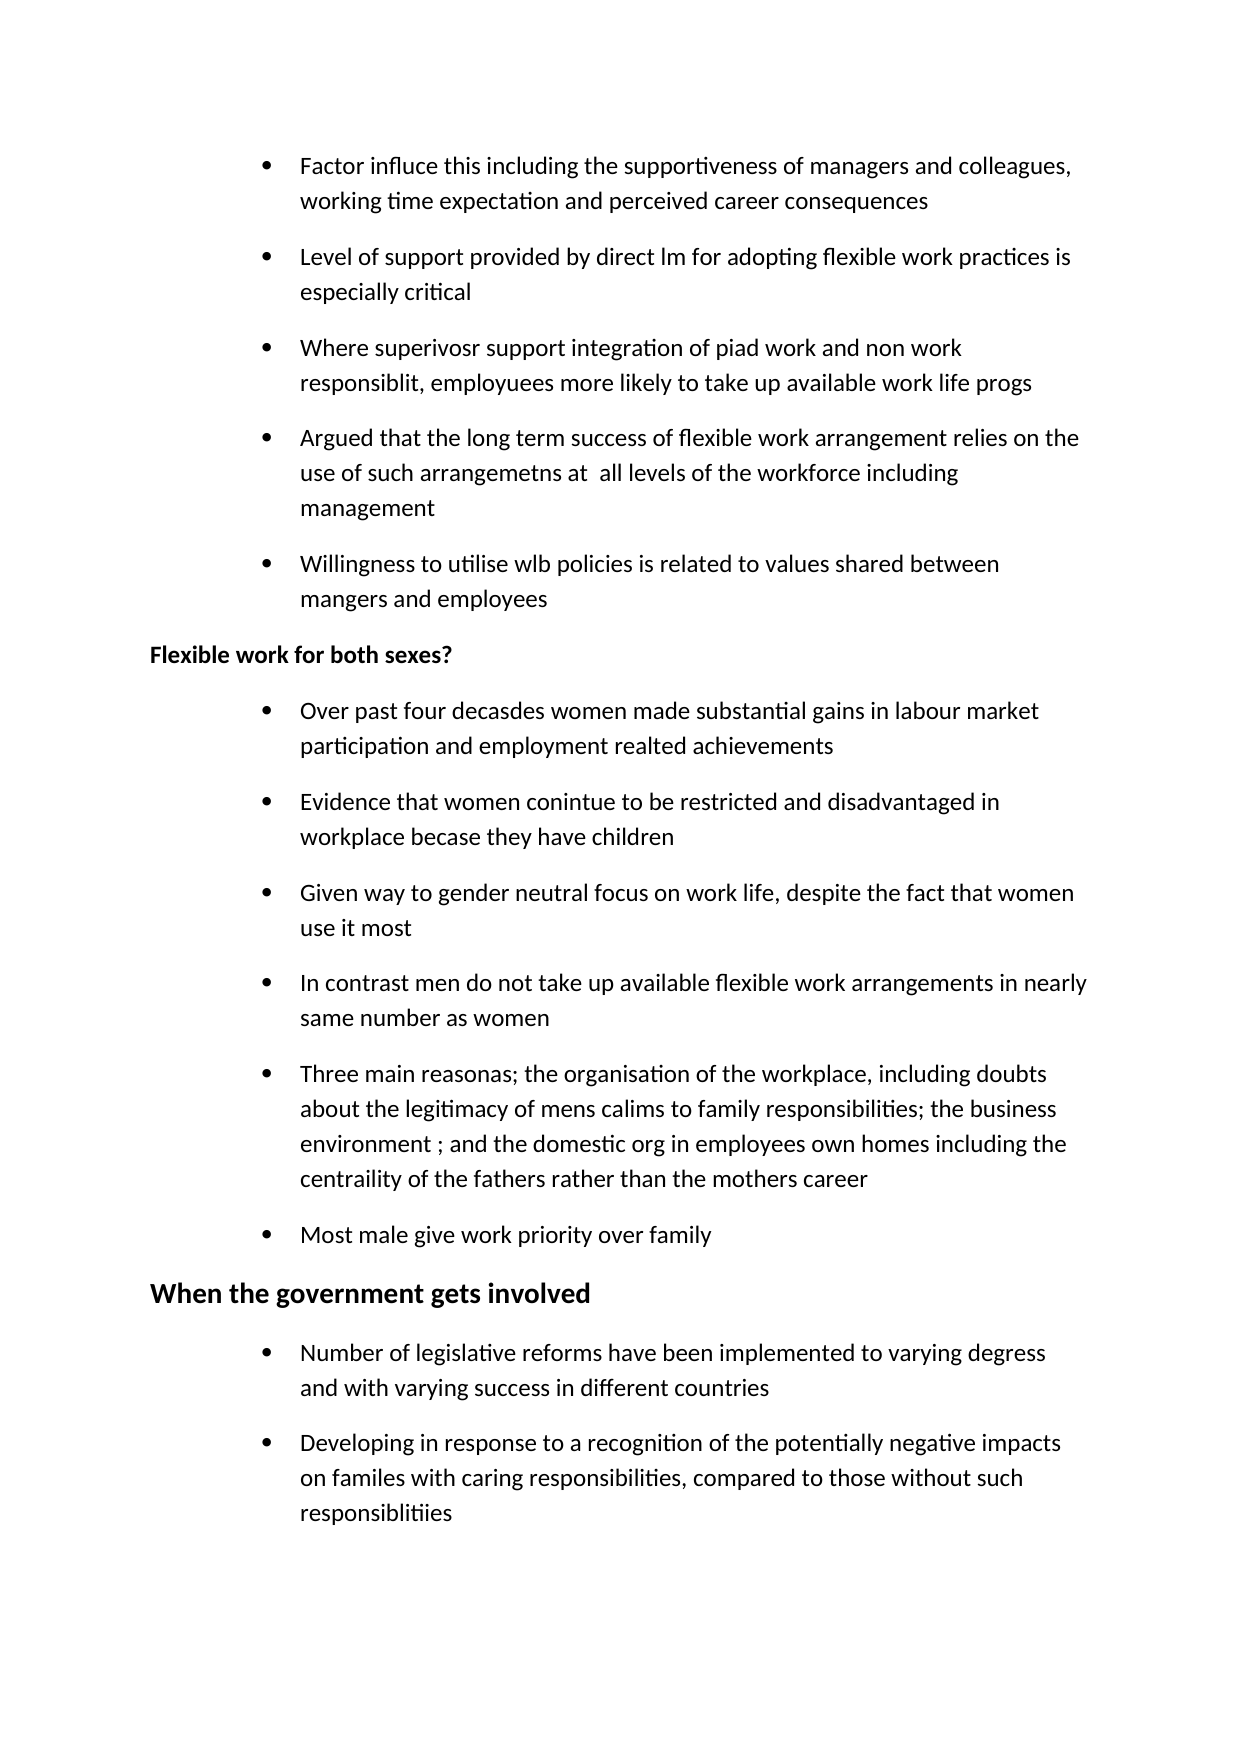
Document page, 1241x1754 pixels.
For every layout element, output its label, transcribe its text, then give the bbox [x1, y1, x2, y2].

list Developing in response to a recognition of the potentially negative impacts on familes with caring responsibilities, compared to those without such responsiblitiies [262, 1428, 1090, 1528]
text Flexible work for both sexes? [150, 639, 1090, 670]
list Argued that the long term success of flexible work arrangement relies on the use of such arrangemetns at all levels of the workforce including management [262, 422, 1090, 523]
list Level of support provided by direct lm for adopting flexible work practices is especially critical [262, 241, 1090, 306]
list Given way to gender neutral focus on work life, despite the fact that women use it most [262, 877, 1090, 942]
list Willingness to utilise wlb policies is related to values shared between mangers and employees [262, 548, 1090, 614]
list Where superivosr support integration of piad work and non work responsiblit, employuees more likely to take up available work life progs [262, 332, 1090, 397]
list Three main reasonas; the organisation of the workplace, including doubts about the legitimacy of mens calims to family responsibilities; the business environment ; and the domestic org in employees own homes including the centraility of the fathers rather than the mothers career [262, 1058, 1090, 1194]
list Evidence that women conintue to be restricted and disadvantaged in workplace becase they have children [262, 786, 1090, 851]
list Number of legislative reforms have been implemented to varying degress and with varying success in different countries [262, 1337, 1090, 1402]
list Factor influce this including the supportiveness of managers and colleagues, working time expectation and perceived career consequences [262, 150, 1090, 216]
text When the government gets involved [150, 1275, 1090, 1311]
list Over past four decasdes women made substantial gains in labour market participation and employment realted achievements [262, 695, 1090, 761]
list In contrast men do not take up available flexible work arrangements in nearly same number as women [262, 967, 1090, 1033]
list Most male give work priority over family [262, 1219, 1090, 1250]
